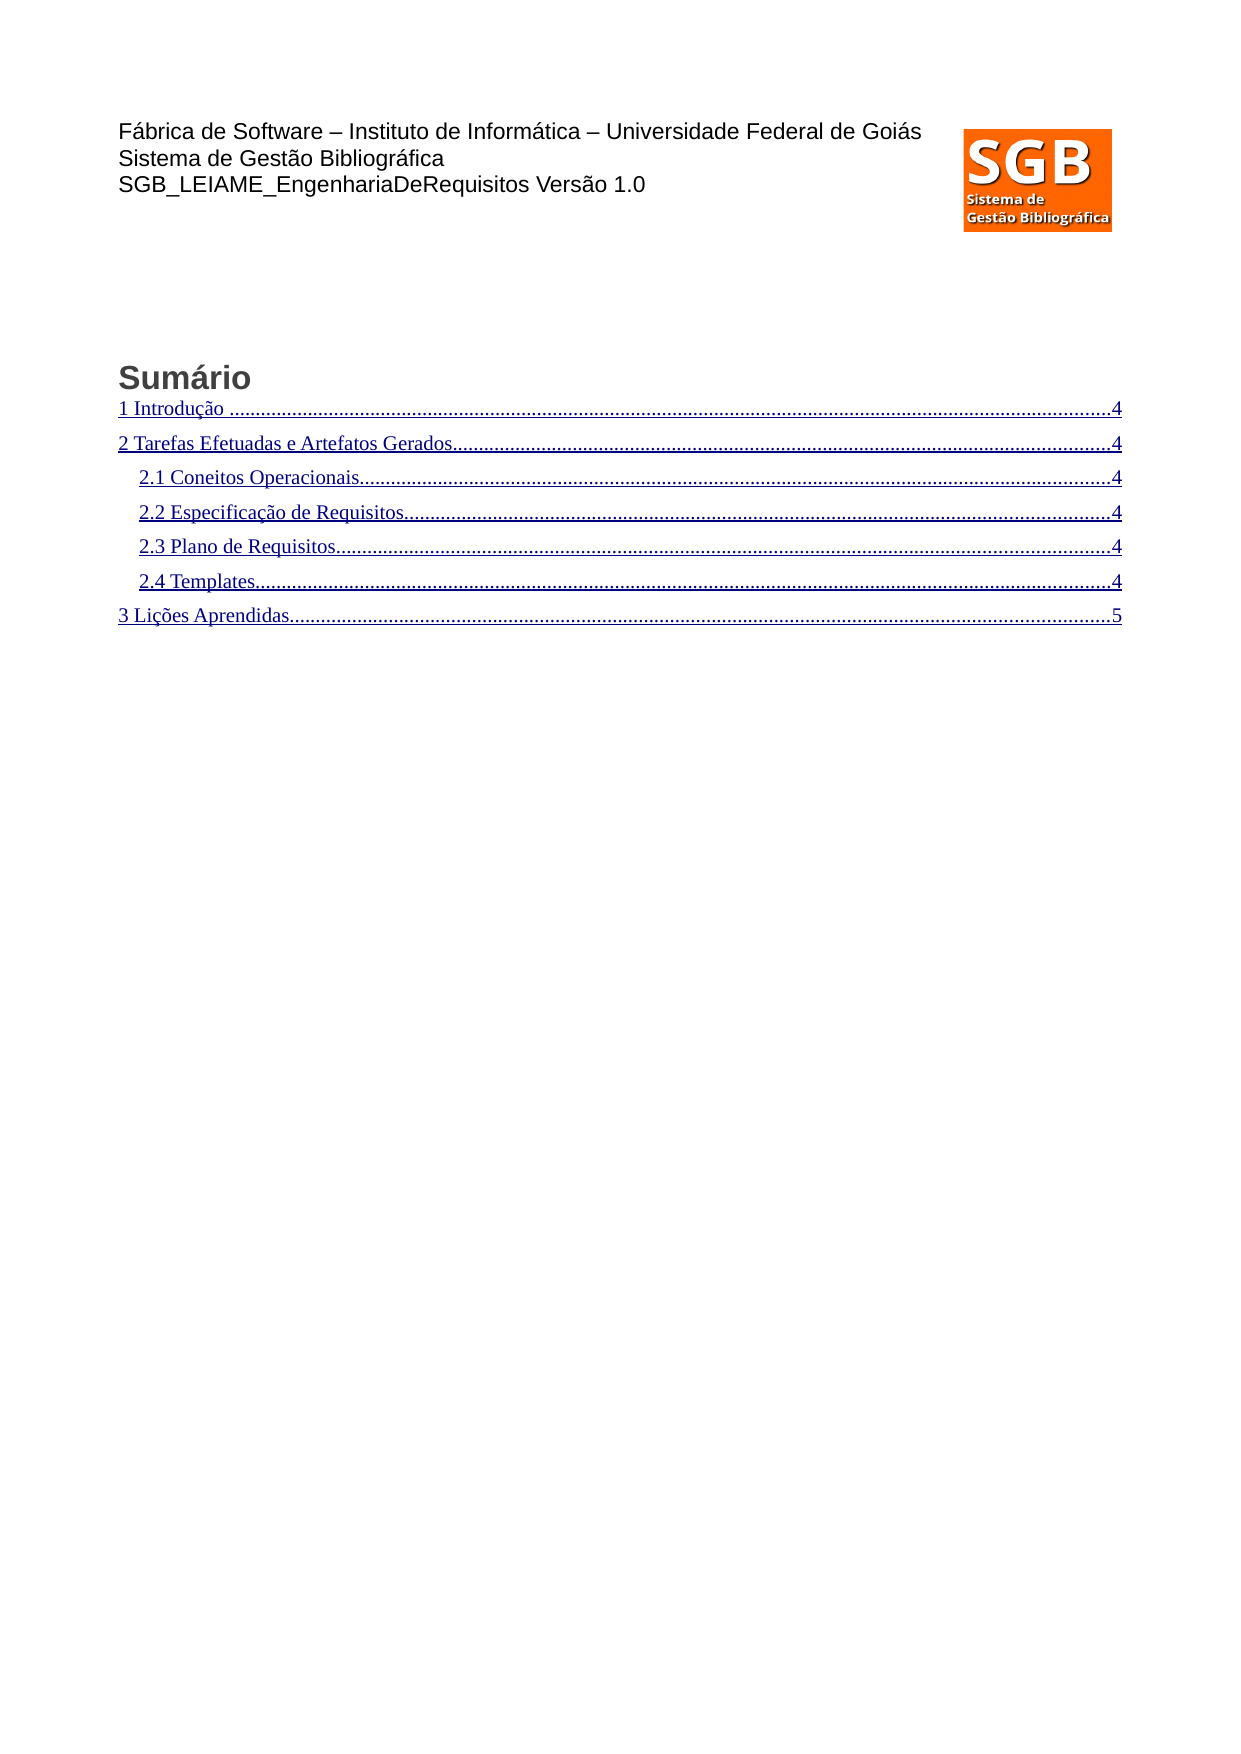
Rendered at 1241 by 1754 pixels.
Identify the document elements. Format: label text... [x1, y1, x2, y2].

subtitle Sumário [118, 358, 1122, 396]
picture [963, 129, 1112, 232]
text 2.2 Especificação de Requisitos 4 [139, 499, 1122, 520]
text 3 Lições Aprendidas 5 [118, 603, 1122, 624]
text 2 Tarefas Efetuadas e Artefatos Gerados 4 [118, 431, 1122, 451]
text 2.4 Templates 4 [139, 568, 1122, 589]
text 2.3 Plano de Requisitos 4 [139, 534, 1122, 555]
text 2.1 Coneitos Operacionais 4 [139, 465, 1122, 486]
text 1 Introdução 4 [118, 396, 1122, 417]
